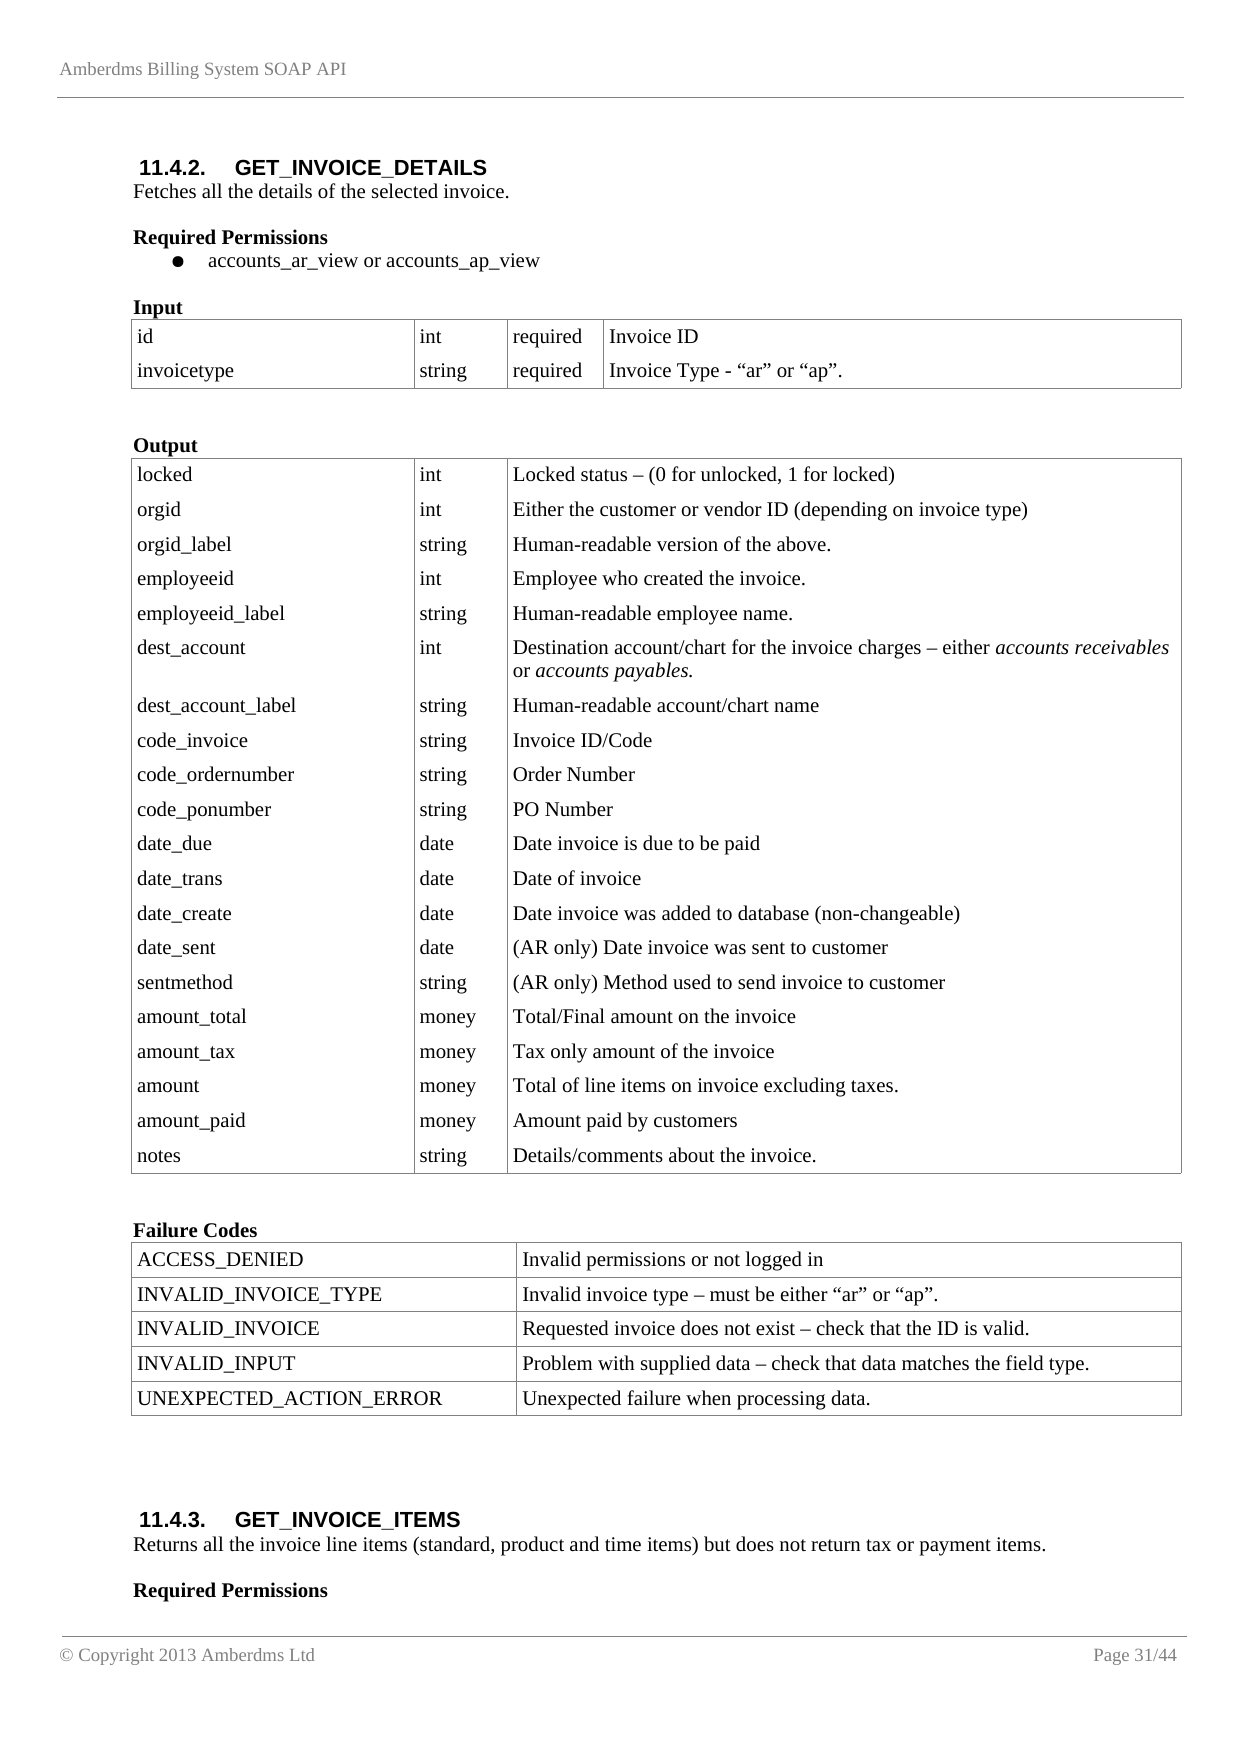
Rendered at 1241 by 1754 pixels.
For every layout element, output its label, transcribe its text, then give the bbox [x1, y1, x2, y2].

subtitle get_invoice_items [133, 1508, 1181, 1532]
table_header id [132, 320, 414, 353]
table_cell PO Number [508, 792, 1181, 827]
table_cell Tax only amount of the invoice [508, 1034, 1181, 1069]
text Fetches all the details of the selected invoice. [133, 180, 1181, 203]
table_cell string [415, 688, 507, 723]
table_cell date [415, 861, 507, 896]
table_header ACCESS_DENIED [132, 1243, 516, 1277]
list accounts_ar_view or accounts_ap_view [170, 249, 1181, 272]
table_cell string [415, 965, 507, 999]
table_header required [508, 320, 603, 353]
table_cell sentmethod [132, 965, 414, 999]
table_cell Human-readable account/chart name [508, 688, 1181, 723]
text Required Permissions [133, 226, 1181, 249]
table_cell Total of line items on invoice excluding taxes. [508, 1069, 1181, 1103]
table_header Locked status – (0 for unlocked, 1 for locked) [508, 459, 1181, 492]
table_cell string [415, 596, 507, 631]
table_cell code_ponumber [132, 792, 414, 827]
table_cell money [415, 1034, 507, 1069]
table_cell (AR only) Method used to send invoice to customer [508, 965, 1181, 999]
table_cell money [415, 1069, 507, 1103]
table_cell string [415, 758, 507, 792]
table_cell Human-readable version of the above. [508, 527, 1181, 561]
table_header int [415, 320, 507, 353]
table_cell date [415, 827, 507, 861]
table_cell code_invoice [132, 723, 414, 757]
subtitle get_invoice_details [133, 156, 1181, 180]
table_header locked [132, 459, 414, 492]
table_cell dest_account_label [132, 688, 414, 723]
table_cell invoicetype [132, 354, 414, 388]
table_cell employeeid [132, 561, 414, 596]
table_cell Either the customer or vendor ID (depending on invoice type) [508, 492, 1181, 527]
table_header int [415, 459, 507, 492]
table_cell amount [132, 1069, 414, 1103]
table_cell Date invoice was added to database (non-changeable) [508, 896, 1181, 930]
table_cell Employee who created the invoice. [508, 561, 1181, 596]
table_cell Date of invoice [508, 861, 1181, 896]
table_cell int [415, 631, 507, 688]
table_cell date_trans [132, 861, 414, 896]
table_cell Details/comments about the invoice. [508, 1138, 1181, 1172]
text Failure Codes [133, 1219, 1181, 1242]
table_cell string [415, 792, 507, 827]
table_cell orgid_label [132, 527, 414, 561]
table_cell amount_paid [132, 1103, 414, 1138]
table_cell money [415, 1103, 507, 1138]
table_cell money [415, 1000, 507, 1034]
table_cell Human-readable employee name. [508, 596, 1181, 631]
table_cell string [415, 354, 507, 388]
table_cell string [415, 723, 507, 757]
table_cell string [415, 1138, 507, 1172]
table_cell INVALID_INVOICE_TYPE [132, 1278, 516, 1311]
table_cell date_due [132, 827, 414, 861]
table_cell notes [132, 1138, 414, 1172]
table_cell Amount paid by customers [508, 1103, 1181, 1138]
table_cell string [415, 527, 507, 561]
table_cell Invoice Type - “ar” or “ap”. [604, 354, 1181, 388]
table_cell UNEXPECTED_ACTION_ERROR [132, 1382, 516, 1415]
table_cell INVALID_INVOICE [132, 1312, 516, 1346]
table_cell dest_account [132, 631, 414, 688]
table_cell date_create [132, 896, 414, 930]
table_cell Unexpected failure when processing data. [517, 1382, 1181, 1415]
table_cell Total/Final amount on the invoice [508, 1000, 1181, 1034]
table_cell Requested invoice does not exist – check that the ID is valid. [517, 1312, 1181, 1346]
table_cell amount_tax [132, 1034, 414, 1069]
table_cell INVALID_INPUT [132, 1347, 516, 1381]
table_cell employeeid_label [132, 596, 414, 631]
table_cell date [415, 896, 507, 930]
table_cell Date invoice is due to be paid [508, 827, 1181, 861]
table_cell Problem with supplied data – check that data matches the field type. [517, 1347, 1181, 1381]
table_cell Invoice ID/Code [508, 723, 1181, 757]
table_header Invalid permissions or not logged in [517, 1243, 1181, 1277]
table_cell int [415, 492, 507, 527]
table_cell Invalid invoice type – must be either “ar” or “ap”. [517, 1278, 1181, 1311]
table_header Invoice ID [604, 320, 1181, 353]
text Output [133, 434, 1181, 457]
table_cell amount_total [132, 1000, 414, 1034]
table_cell orgid [132, 492, 414, 527]
text Returns all the invoice line items (standard, product and time items) but does not return tax or payment items. [133, 1532, 1181, 1556]
table_cell Order Number [508, 758, 1181, 792]
table_cell required [508, 354, 603, 388]
table_cell date [415, 930, 507, 965]
text Required Permissions [133, 1579, 1181, 1602]
table_cell (AR only) Date invoice was sent to customer [508, 930, 1181, 965]
table_cell int [415, 561, 507, 596]
table_cell code_ordernumber [132, 758, 414, 792]
table_cell Destination account/chart for the invoice charges – either accounts receivables or accounts payables. [508, 631, 1181, 688]
text Input [133, 296, 1181, 319]
table_cell date_sent [132, 930, 414, 965]
